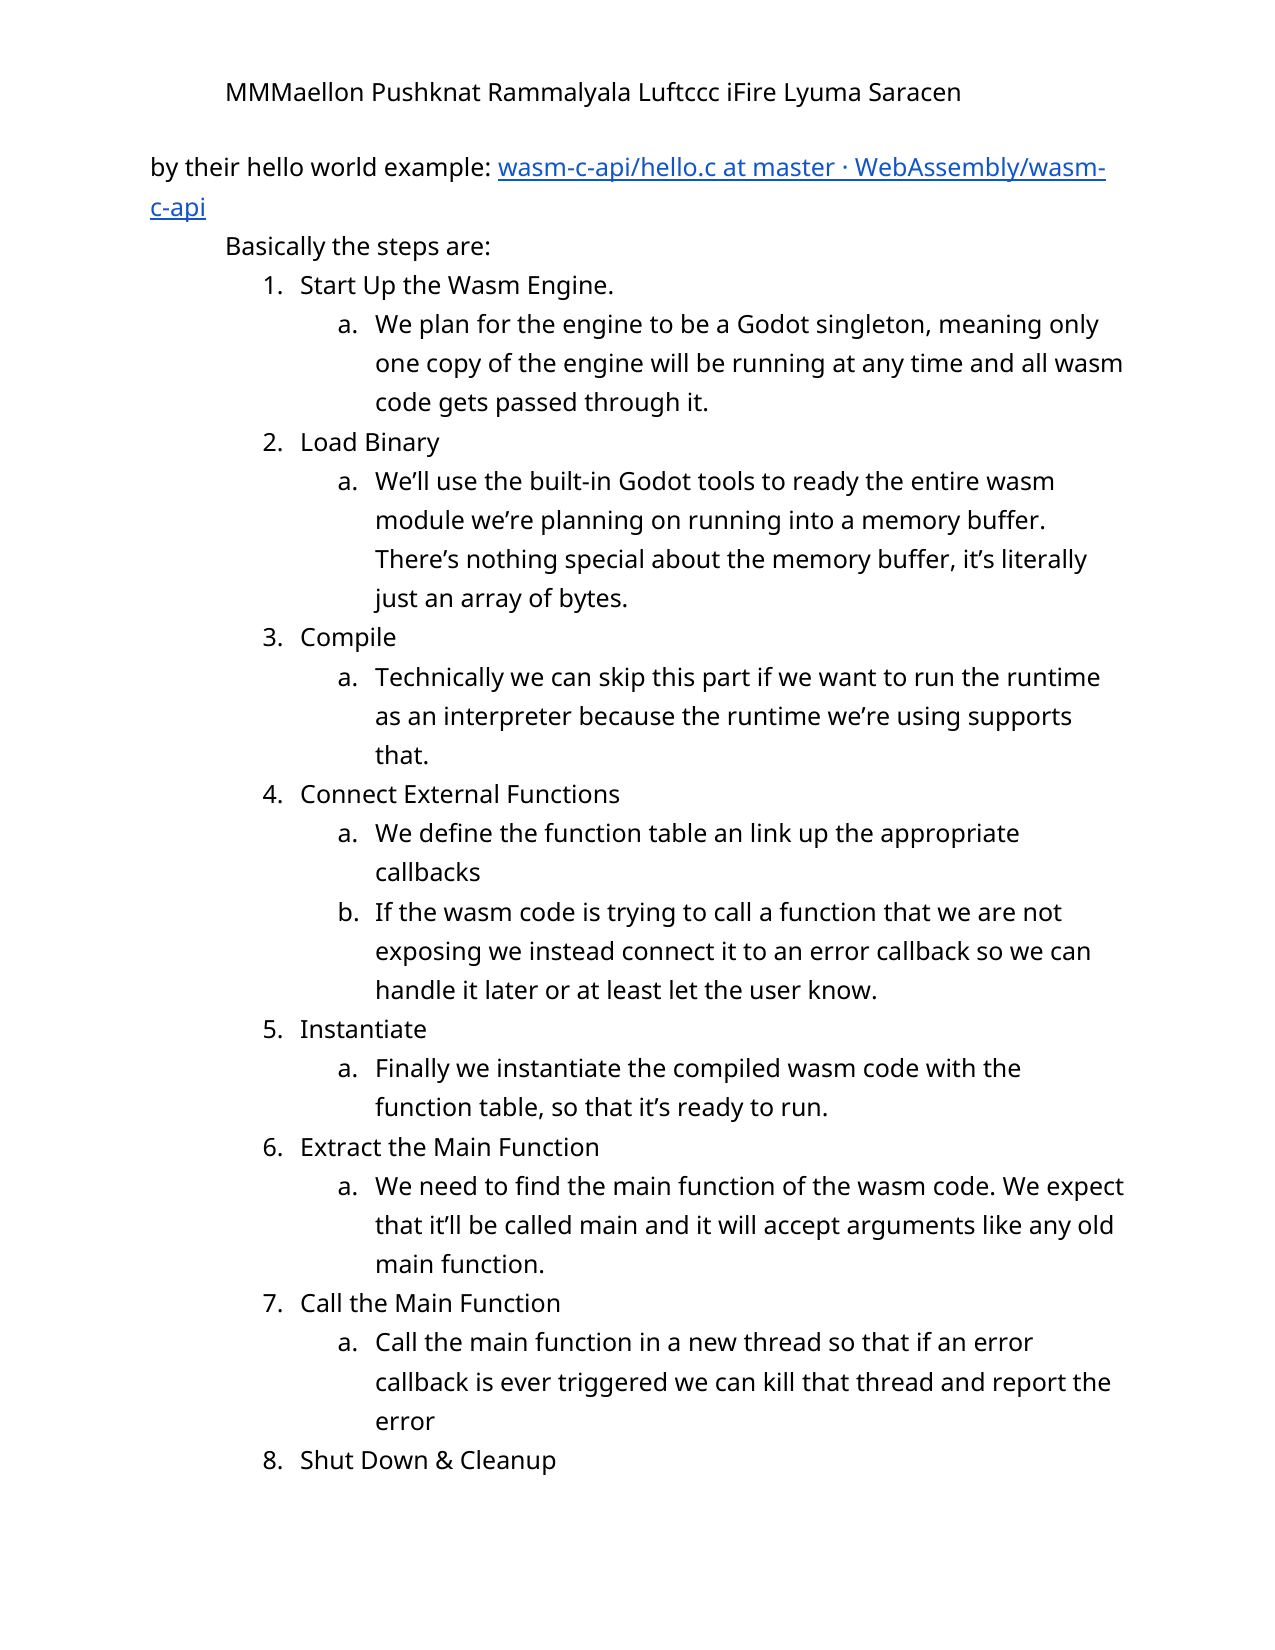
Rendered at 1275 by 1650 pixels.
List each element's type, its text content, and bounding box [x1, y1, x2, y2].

list Shut Down & Cleanup [262, 1442, 1125, 1477]
list Start Up the Wasm Engine. [262, 267, 1125, 302]
list We need to find the main function of the wasm code. We expect that it’ll be called main and it will accept arguments like any old main function. [337, 1168, 1125, 1281]
text by their hello world example: wasm-c-api/hello.c at master · WebAssembly/wasm-c-api [150, 150, 1125, 223]
list Finally we instantiate the compiled wasm code with the function table, so that it’s ready to run. [337, 1051, 1125, 1124]
list Load Binary [262, 424, 1125, 458]
list We define the function table an link up the appropriate callbacks [337, 816, 1125, 889]
list Compile [262, 620, 1125, 654]
list Connect External Functions [262, 777, 1125, 811]
list Call the Main Function [262, 1286, 1125, 1320]
list We plan for the engine to be a Godot singleton, meaning only one copy of the engine will be running at any time and all wasm code gets passed through it. [337, 307, 1125, 419]
list Instantiate [262, 1012, 1125, 1046]
list If the wasm code is trying to call a function that we are not exposing we instead connect it to an error callback so we can handle it later or at least let the user know. [337, 894, 1125, 1007]
list We’ll use the built-in Godot tools to ready the entire wasm module we’re planning on running into a memory buffer. There’s nothing special about the memory buffer, it’s literally just an array of bytes. [337, 463, 1125, 615]
text Basically the steps are: [150, 228, 1125, 262]
list Call the main function in a new thread so that if an error callback is ever triggered we can kill that thread and report the error [337, 1325, 1125, 1437]
list Extract the Main Function [262, 1129, 1125, 1163]
list Technically we can skip this part if we want to run the runtime as an interpreter because the runtime we’re using supports that. [337, 659, 1125, 772]
